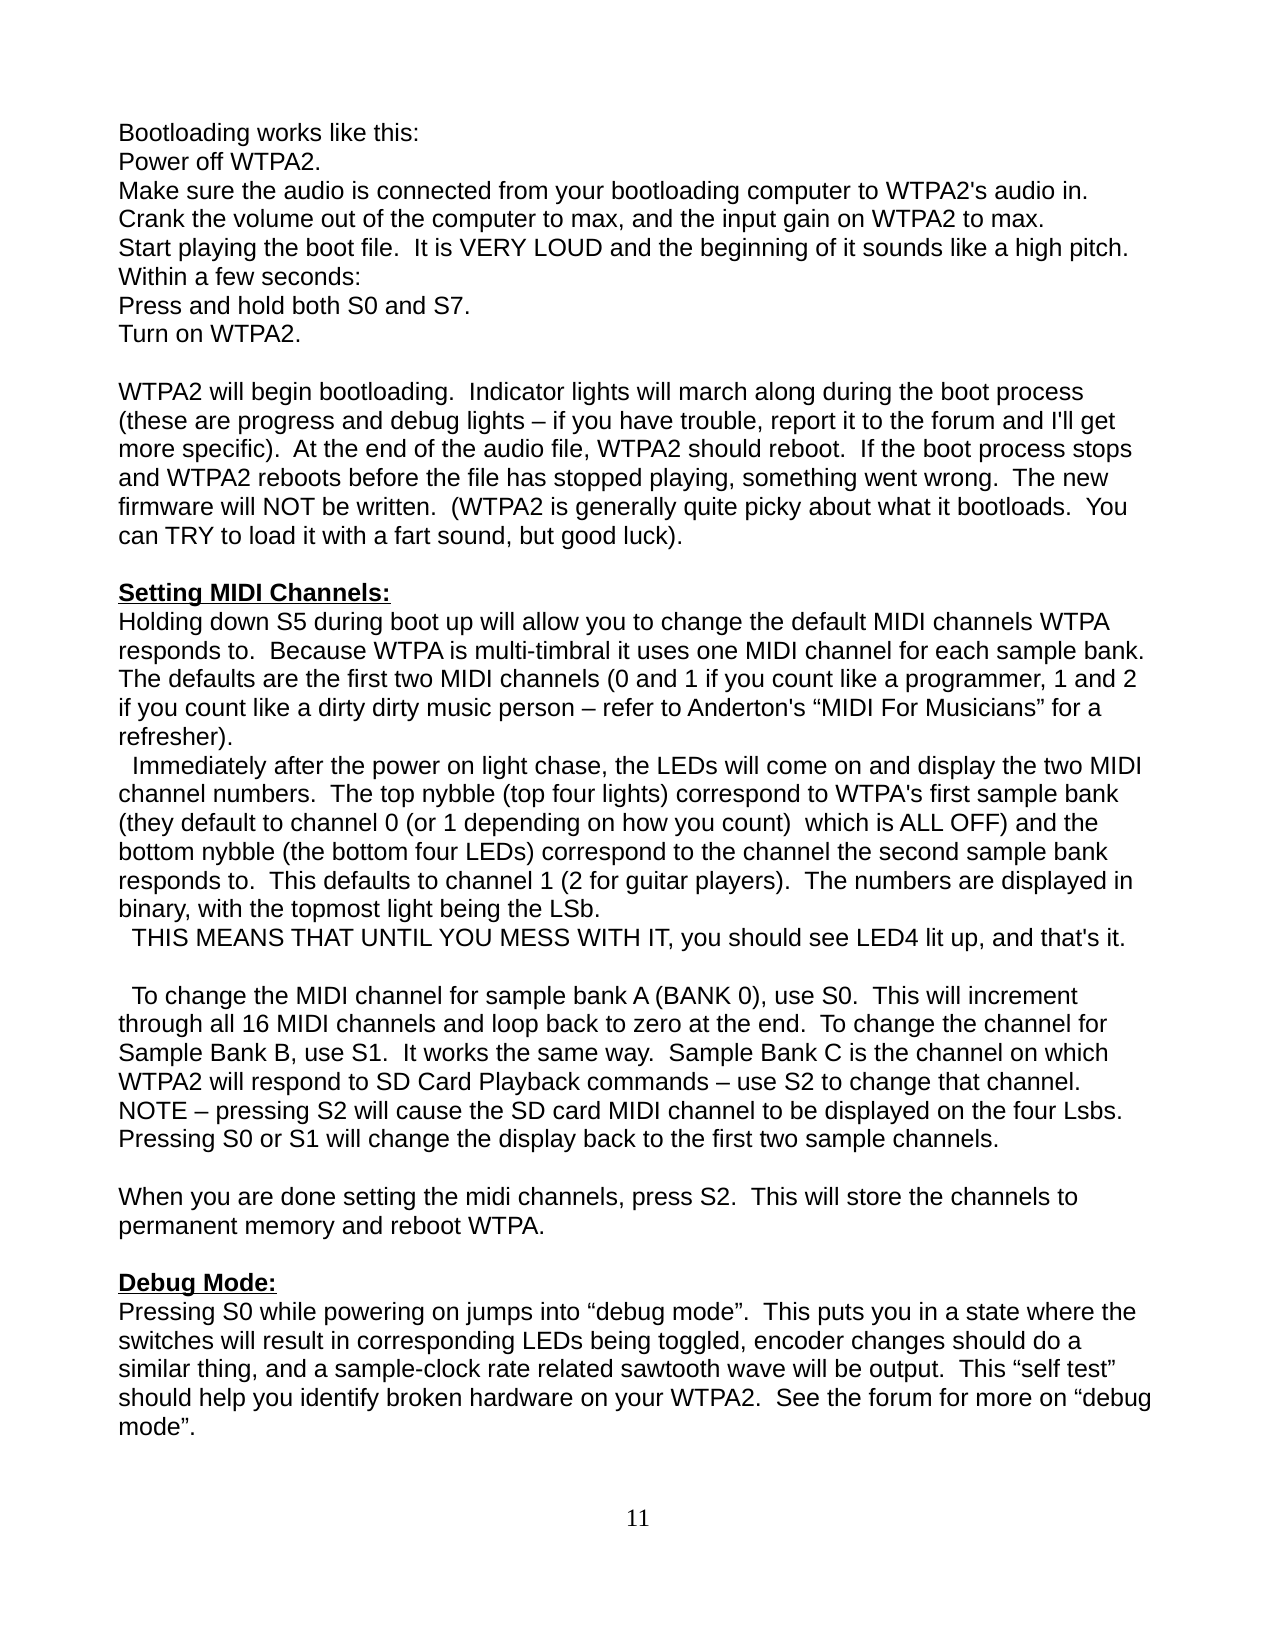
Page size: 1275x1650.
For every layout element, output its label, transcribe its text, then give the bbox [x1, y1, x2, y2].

text Immediately after the power on light chase, the LEDs will come on and display the two MIDI channel numbers. The top nybble (top four lights) correspond to WTPA's first sample bank (they default to channel 0 (or 1 depending on how you count) which is ALL OFF) and the bottom nybble (the bottom four LEDs) correspond to the channel the second sample bank responds to. This defaults to channel 1 (2 for guitar players). The numbers are displayed in binary, with the topmost light being the LSb. [118, 751, 1157, 923]
text Crank the volume out of the computer to max, and the input gain on WTPA2 to max. [118, 204, 1157, 233]
text Start playing the boot file. It is VERY LOUD and the beginning of it sounds like a high pitch. [118, 233, 1157, 262]
text Make sure the audio is connected from your bootloading computer to WTPA2's audio in. [118, 176, 1157, 204]
text Setting MIDI Channels: [118, 578, 1157, 607]
text Bootloading works like this: [118, 118, 1157, 147]
text To change the MIDI channel for sample bank A (BANK 0), use S0. This will increment through all 16 MIDI channels and loop back to zero at the end. To change the channel for Sample Bank B, use S1. It works the same way. Sample Bank C is the channel on which WTPA2 will respond to SD Card Playback commands – use S2 to change that channel. NOTE – pressing S2 will cause the SD card MIDI channel to be displayed on the four Lsbs. Pressing S0 or S1 will change the display back to the first two sample channels. [118, 981, 1157, 1153]
text Pressing S0 while powering on jumps into “debug mode”. This puts you in a state where the switches will result in corresponding LEDs being toggled, encoder changes should do a similar thing, and a sample-clock rate related sawtooth wave will be output. This “self test” should help you identify broken hardware on your WTPA2. See the forum for more on “debug mode”. [118, 1297, 1157, 1441]
text Within a few seconds: [118, 262, 1157, 291]
text Debug Mode: [118, 1268, 1157, 1297]
text WTPA2 will begin bootloading. Indicator lights will march along during the boot process (these are progress and debug lights – if you have trouble, report it to the forum and I'll get more specific). At the end of the audio file, WTPA2 should reboot. If the boot process stops and WTPA2 reboots before the file has stopped playing, something went wrong. The new firmware will NOT be written. (WTPA2 is generally quite picky about what it bootloads. You can TRY to load it with a fart sound, but good luck). [118, 377, 1157, 549]
text Press and hold both S0 and S7. [118, 291, 1157, 319]
text When you are done setting the midi channels, press S2. This will store the channels to permanent memory and reboot WTPA. [118, 1182, 1157, 1239]
text Holding down S5 during boot up will allow you to change the default MIDI channels WTPA responds to. Because WTPA is multi-timbral it uses one MIDI channel for each sample bank. The defaults are the first two MIDI channels (0 and 1 if you count like a programmer, 1 and 2 if you count like a dirty dirty music person – refer to Anderton's “MIDI For Musicians” for a refresher). [118, 607, 1157, 751]
text Power off WTPA2. [118, 147, 1157, 176]
text THIS MEANS THAT UNTIL YOU MESS WITH IT, you should see LED4 lit up, and that's it. [118, 923, 1157, 952]
text Turn on WTPA2. [118, 319, 1157, 348]
